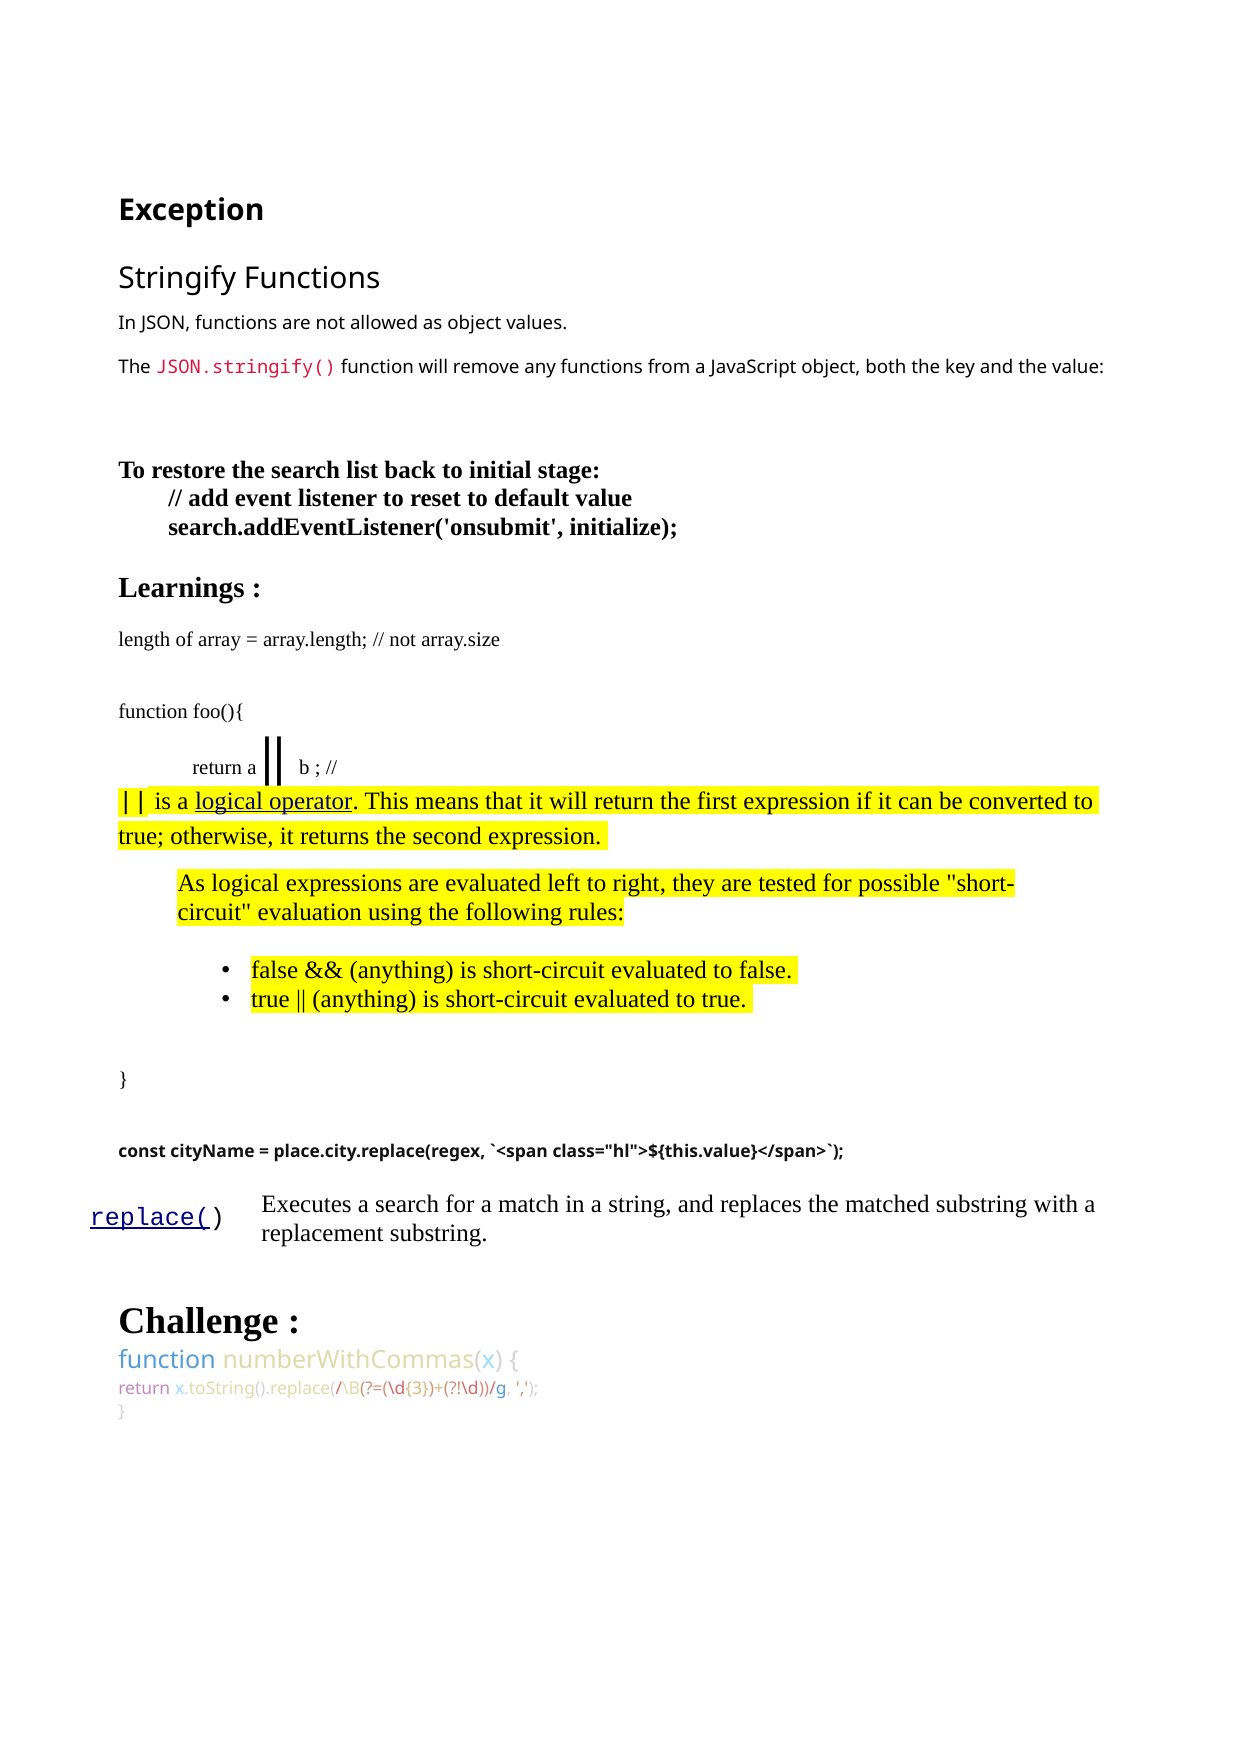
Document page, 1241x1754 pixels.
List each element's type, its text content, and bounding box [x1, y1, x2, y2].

table_header Executes a search for a match in a string, and replaces the matched substring with a replacement substring. [258, 1187, 1122, 1250]
subtitle Exception [118, 188, 1122, 229]
subtitle Stringify Functions [118, 256, 1122, 297]
text const cityName = place.city.replace(regex, `<span class="hl">${this.value}</span>`); [118, 1139, 1122, 1163]
text Learnings : [118, 570, 1122, 603]
list true || (anything) is short-circuit evaluated to true. [221, 984, 1063, 1013]
text The JSON.stringify() function will remove any functions from a JavaScript object, both the key and the value: [118, 353, 1122, 379]
text return a || b ; // [118, 723, 1122, 786]
text length of array = array.length; // not array.size [118, 627, 1122, 651]
text function foo(){ [118, 699, 1122, 723]
text To restore the search list back to initial stage: [118, 455, 1122, 483]
text } [118, 1399, 1122, 1423]
list false && (anything) is short-circuit evaluated to false. [221, 956, 1063, 984]
table_header replace() [87, 1187, 258, 1250]
text In JSON, functions are not allowed as object values. [118, 309, 1122, 335]
text || is a logical operator. This means that it will return the first expression if it can be converted to true; otherwise, it returns the second expression. [118, 786, 1122, 850]
text Challenge : function numberWithCommas(x) { [118, 1298, 1122, 1375]
text As logical expressions are evaluated left to right, they are tested for possible "short-circuit" evaluation using the following rules: [177, 868, 1063, 926]
text } [118, 1067, 1122, 1091]
text // add event listener to reset to default value [118, 483, 1122, 512]
text return x.toString().replace(/\B(?=(\d{3})+(?!\d))/g, ','); [118, 1375, 1122, 1399]
text search.addEventListener('onsubmit', initialize); [118, 512, 1122, 541]
